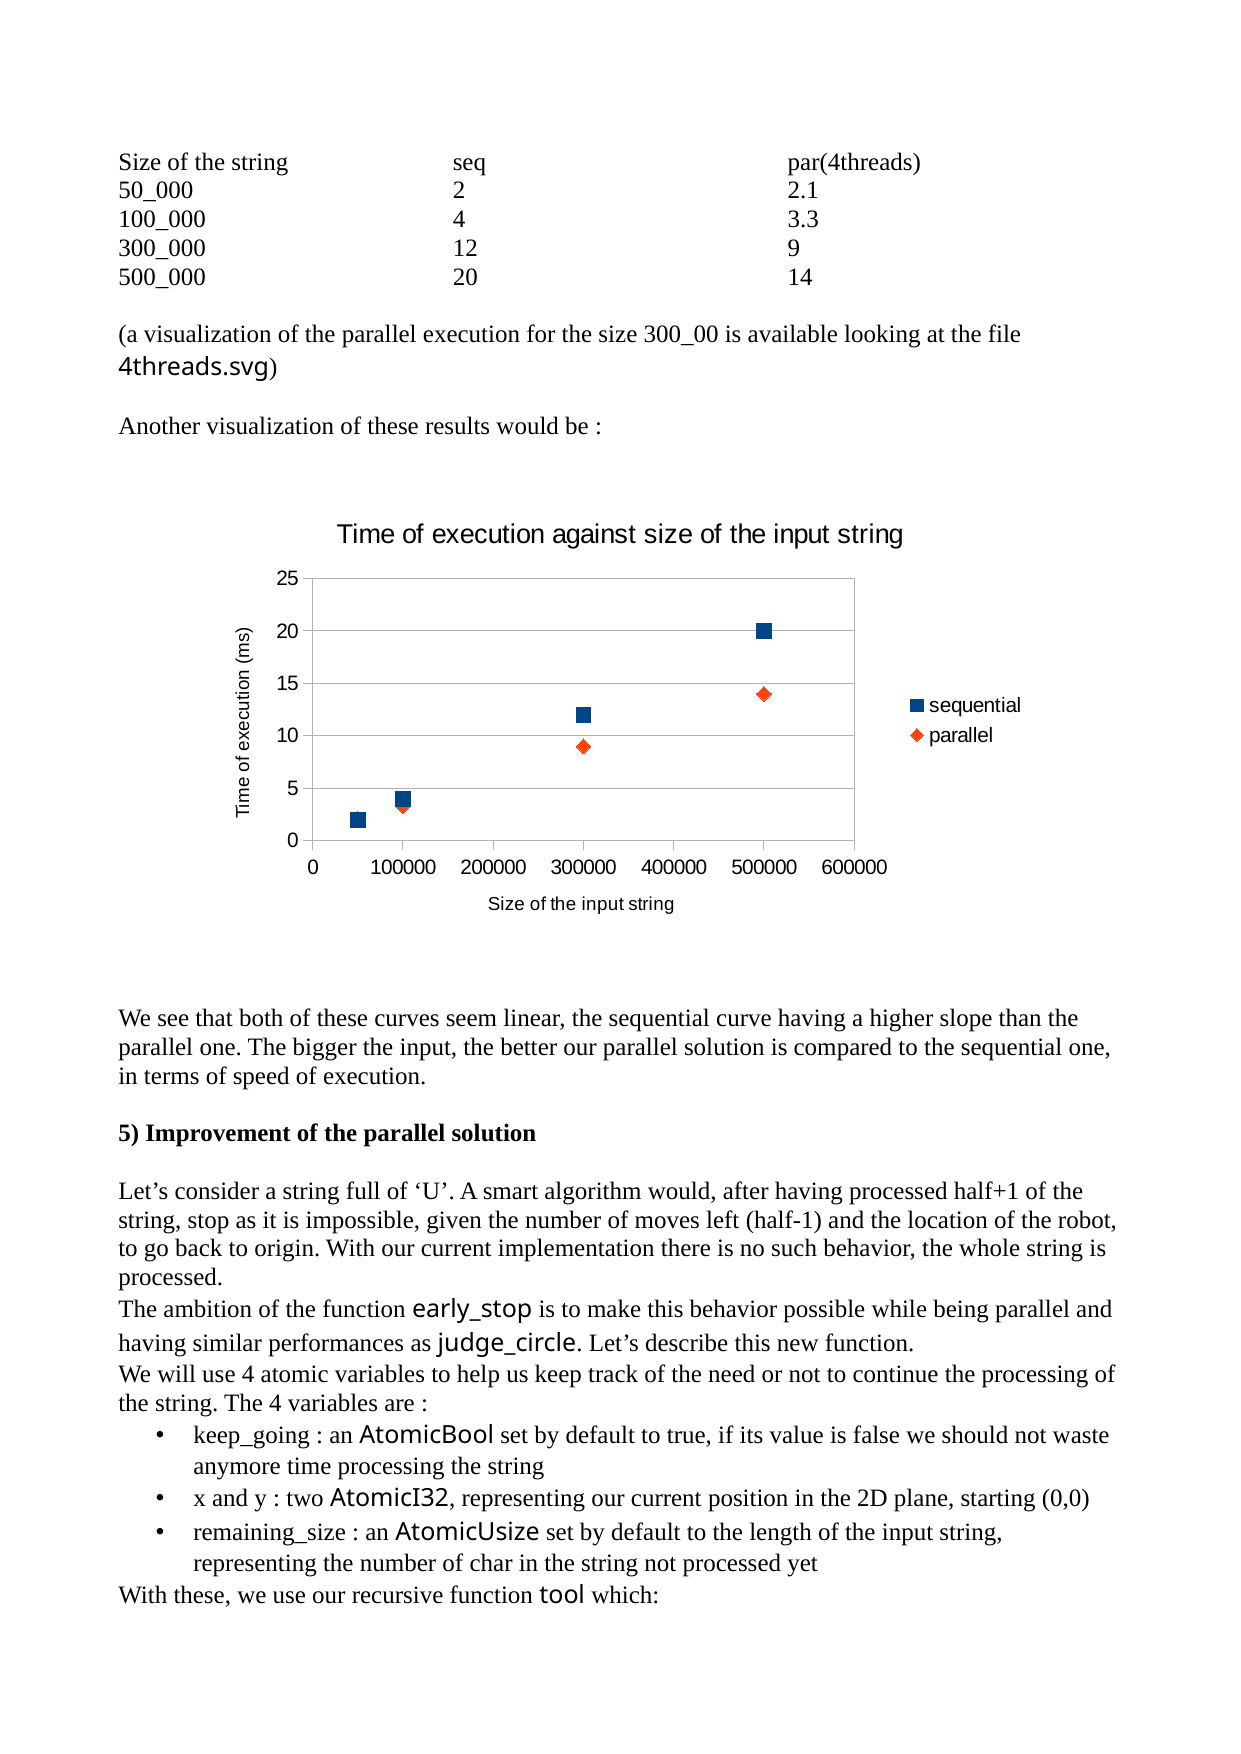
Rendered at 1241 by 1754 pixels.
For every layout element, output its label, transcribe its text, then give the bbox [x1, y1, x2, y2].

table_cell 500_000 [118, 262, 453, 291]
text We will use 4 atomic variables to help us keep track of the need or not to continue the processing of the string. The 4 variables are : [118, 1359, 1122, 1417]
list keep_going : an AtomicBool set by default to true, if its value is false we should not waste anymore time processing the string [156, 1417, 1122, 1479]
table_header par(4threads) [788, 147, 1122, 176]
table_cell 2 [453, 176, 787, 204]
table_cell 3.3 [788, 204, 1122, 233]
list remaining_size : an AtomicUsize set by default to the length of the input string, representing the number of char in the string not processed yet [156, 1513, 1122, 1576]
text 5) Improvement of the parallel solution [118, 1118, 1122, 1147]
table_cell 12 [453, 233, 787, 262]
table_header seq [453, 147, 787, 176]
text Let’s consider a string full of ‘U’. A smart algorithm would, after having processed half+1 of the string, stop as it is impossible, given the number of moves left (half-1) and the location of the robot, to go back to origin. With our current implementation there is no such behavior, the whole string is processed. [118, 1176, 1122, 1291]
text (a visualization of the parallel execution for the size 300_00 is available looking at the file 4threads.svg) [118, 319, 1122, 382]
text We see that both of these curves seem linear, the sequential curve having a higher slope than the parallel one. The bigger the input, the better our parallel solution is compared to the sequential one, in terms of speed of execution. [118, 1003, 1122, 1090]
text Another visualization of these results would be : [118, 411, 1122, 440]
table_cell 20 [453, 262, 787, 291]
table_cell 14 [788, 262, 1122, 291]
table_cell 300_000 [118, 233, 453, 262]
text The ambition of the function early_stop is to make this behavior possible while being parallel and having similar performances as judge_circle. Let’s describe this new function. [118, 1291, 1122, 1359]
table_cell 100_000 [118, 204, 453, 233]
table_cell 9 [788, 233, 1122, 262]
table_cell 50_000 [118, 176, 453, 204]
text With these, we use our recursive function tool which: [118, 1576, 1122, 1610]
table_header Size of the string [118, 147, 453, 176]
list x and y : two AtomicI32, representing our current position in the 2D plane, starting (0,0) [156, 1479, 1122, 1513]
table_cell 4 [453, 204, 787, 233]
table_cell 2.1 [788, 176, 1122, 204]
